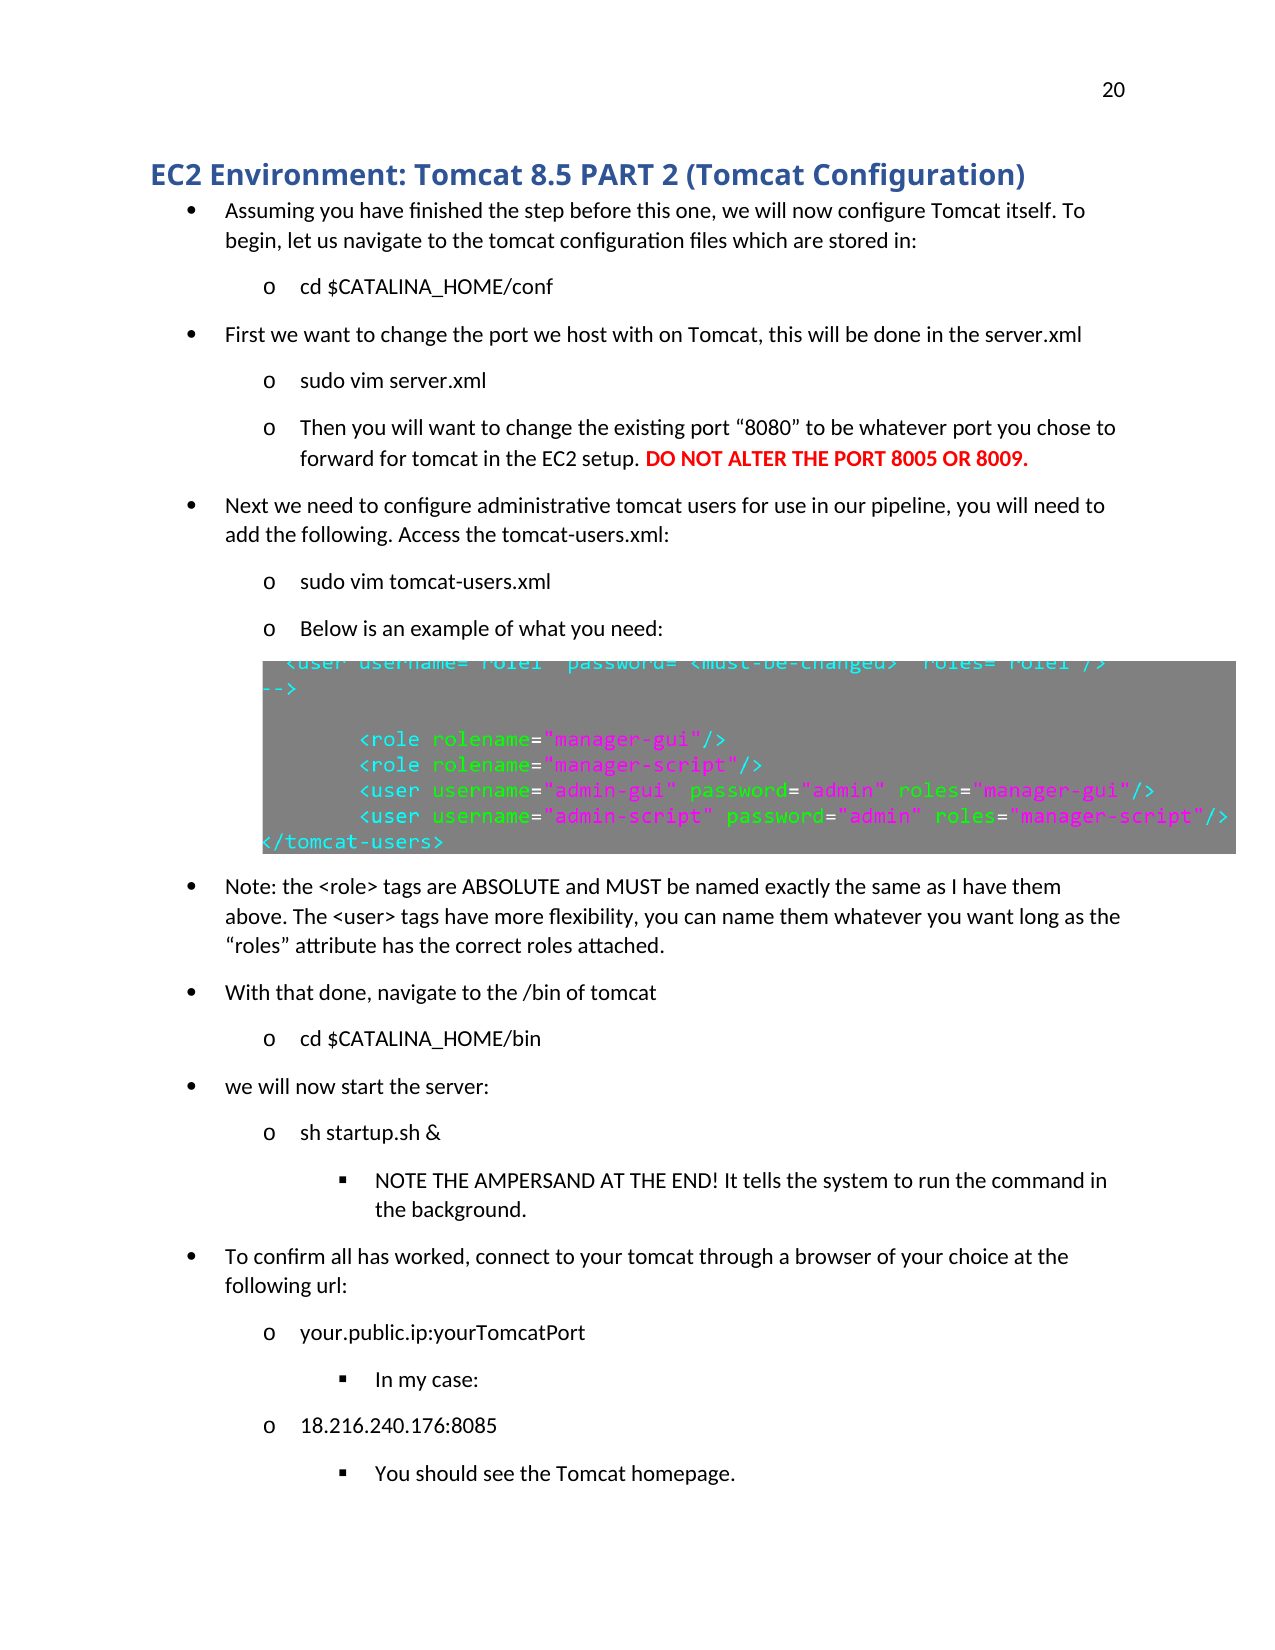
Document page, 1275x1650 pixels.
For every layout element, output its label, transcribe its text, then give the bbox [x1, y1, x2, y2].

list sh startup.sh & [262, 1118, 1125, 1147]
list Note: the <role> tags are ABSOLUTE and MUST be named exactly the same as I have them above. The <user> tags have more flexibility, you can name them whatever you want long as the “roles” attribute has the correct roles attached. [187, 872, 1125, 960]
subtitle EC2 Environment: Tomcat 8.5 PART 2 (Tomcat Configuration) [150, 154, 1125, 194]
list In my case: [337, 1365, 1125, 1393]
list Assuming you have finished the step before this one, we will now configure Tomcat itself. To begin, let us navigate to the tomcat configuration files which are stored in: [187, 196, 1125, 254]
list your.public.ip:yourTomcatPort [262, 1318, 1125, 1347]
list Then you will want to change the existing port “8080” to be whatever port you chose to forward for tomcat in the EC2 setup. DO NOT ALTER THE PORT 8005 OR 8009. [262, 413, 1125, 472]
list sudo vim tomcat-users.xml [262, 567, 1125, 596]
list With that done, navigate to the /bin of tomcat [187, 978, 1125, 1006]
list we will now start the server: [187, 1072, 1125, 1100]
list NOTE THE AMPERSAND AT THE END! It tells the system to run the command in the background. [337, 1166, 1125, 1223]
list cd $CATALINA_HOME/bin [262, 1024, 1125, 1053]
list Next we need to configure administrative tomcat users for use in our pipeline, you will need to add the following. Access the tomcat-users.xml: [187, 491, 1125, 548]
list First we want to change the port we host with on Tomcat, this will be done in the server.xml [187, 320, 1125, 348]
list 18.216.240.176:8085 [262, 1412, 1125, 1441]
list To confirm all has worked, connect to your tomcat through a browser of your choice at the following url: [187, 1242, 1125, 1299]
list sudo vim server.xml [262, 366, 1125, 395]
list cd $CATALINA_HOME/conf [262, 272, 1125, 301]
list You should see the Tomcat homepage. [337, 1459, 1125, 1487]
list Below is an example of what you need: [262, 614, 1125, 643]
